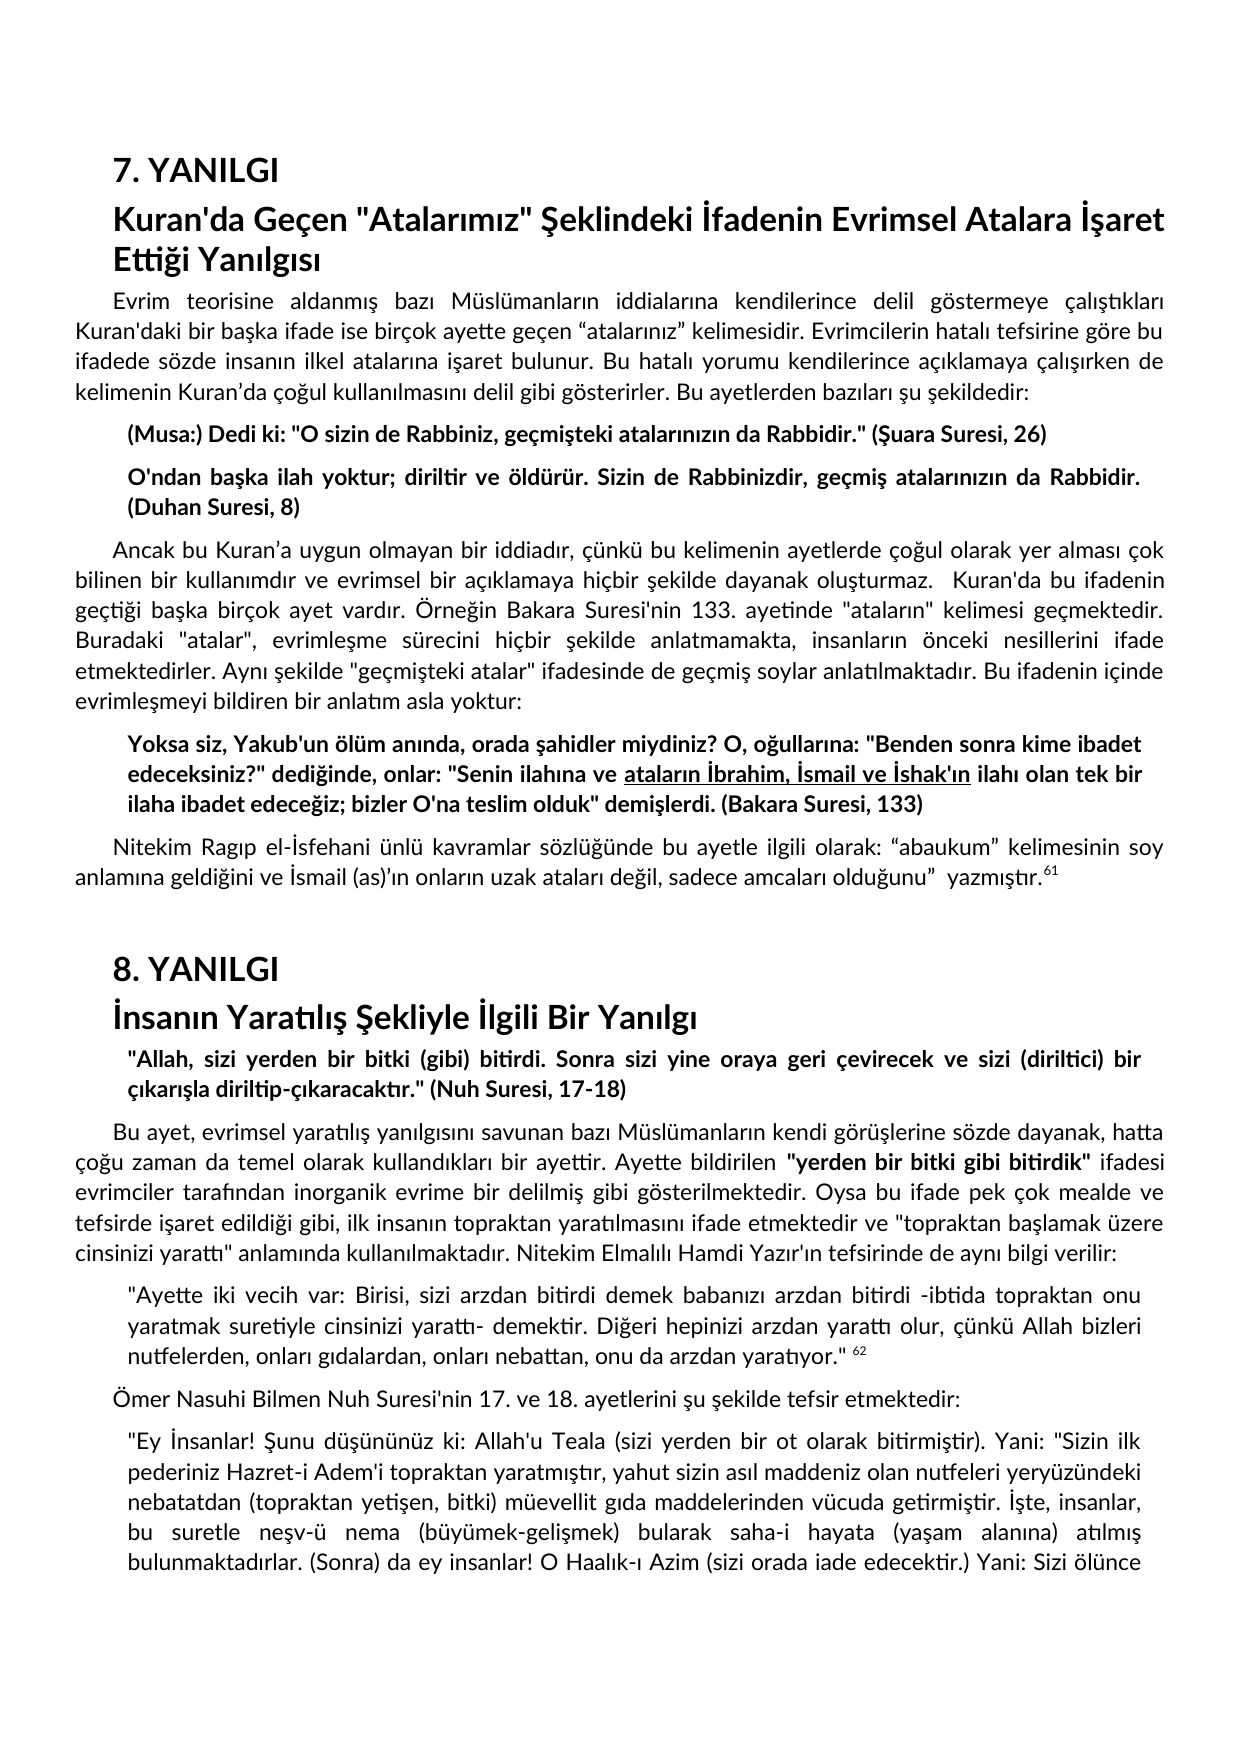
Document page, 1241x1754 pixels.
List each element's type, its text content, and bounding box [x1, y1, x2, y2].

subtitle İnsanın Yaratılış Şekliyle İlgili Bir Yanılgı [112, 996, 1165, 1036]
subtitle Kuran'da Geçen "Atalarımız" Şeklindeki İfadenin Evrimsel Atalara İşaret Ettiği Yanılgısı [112, 198, 1165, 278]
text Evrim teorisine aldanmış bazı Müslümanların iddialarına kendilerince delil göstermeye çalıştıkları Kuran'daki bir başka ifade ise birçok ayette geçen “atalarınız” kelimesidir. Evrimcilerin hatalı tefsirine göre bu ifadede sözde insanın ilkel atalarına işaret bulunur. Bu hatalı yorumu kendilerince açıklamaya çalışırken de kelimenin Kuran’da çoğul kullanılmasını delil gibi gösterirler. Bu ayetlerden bazıları şu şekildedir: [75, 287, 1165, 405]
text Ömer Nasuhi Bilmen Nuh Suresi'nin 17. ve 18. ayetlerini şu şekilde tefsir etmektedir: [75, 1384, 1165, 1412]
text "Allah, sizi yerden bir bitki (gibi) bitirdi. Sonra sizi yine oraya geri çevirecek ve sizi (diriltici) bir çıkarışla diriltip-çıkaracaktır." (Nuh Suresi, 17-18) [127, 1045, 1143, 1102]
text Nitekim Ragıp el-İsfehani ünlü kavramlar sözlüğünde bu ayetle ilgili olarak: “abaukum” kelimesinin soy anlamına geldiğini ve İsmail (as)’ın onların uzak ataları değil, sadece amcaları olduğunu” yazmıştır.61 [75, 832, 1165, 890]
text (Musa:) Dedi ki: "O sizin de Rabbiniz, geçmişteki atalarınızın da Rabbidir." (Şuara Suresi, 26) [127, 420, 1143, 447]
subtitle 8. YANILGI [112, 948, 1165, 988]
text Bu ayet, evrimsel yaratılış yanılgısını savunan bazı Müslümanların kendi görüşlerine sözde dayanak, hatta çoğu zaman da temel olarak kullandıkları bir ayettir. Ayette bildirilen "yerden bir bitki gibi bitirdik" ifadesi evrimciler tarafından inorganik evrime bir delilmiş gibi gösterilmektedir. Oysa bu ifade pek çok mealde ve tefsirde işaret edildiği gibi, ilk insanın topraktan yaratılmasını ifade etmektedir ve "topraktan başlamak üzere cinsinizi yarattı" anlamında kullanılmaktadır. Nitekim Elmalılı Hamdi Yazır'ın tefsirinde de aynı bilgi verilir: [75, 1118, 1165, 1266]
text "Ey İnsanlar! Şunu düşününüz ki: Allah'u Teala (sizi yerden bir ot olarak bitirmiştir). Yani: "Sizin ilk pederiniz Hazret-i Adem'i topraktan yaratmıştır, yahut sizin asıl maddeniz olan nutfeleri yeryüzündeki nebatatdan (topraktan yetişen, bitki) müevellit gıda maddelerinden vücuda getirmiştir. İşte, insanlar, bu suretle neşv-ü nema (büyümek-gelişmek) bularak saha-i hayata (yaşam alanına) atılmış bulunmaktadırlar. (Sonra) da ey insanlar! O Haalık-ı Azim (sizi orada iade edecektir.) Yani: Sizi ölünce [127, 1427, 1143, 1575]
text Ancak bu Kuran’a uygun olmayan bir iddiadır, çünkü bu kelimenin ayetlerde çoğul olarak yer alması çok bilinen bir kullanımdır ve evrimsel bir açıklamaya hiçbir şekilde dayanak oluşturmaz. Kuran'da bu ifadenin geçtiği başka birçok ayet vardır. Örneğin Bakara Suresi'nin 133. ayetinde "ataların" kelimesi geçmektedir. Buradaki "atalar", evrimleşme sürecini hiçbir şekilde anlatmamakta, insanların önceki nesillerini ifade etmektedirler. Aynı şekilde "geçmişteki atalar" ifadesinde de geçmiş soylar anlatılmaktadır. Bu ifadenin içinde evrimleşmeyi bildiren bir anlatım asla yoktur: [75, 536, 1165, 714]
text O'ndan başka ilah yoktur; diriltir ve öldürür. Sizin de Rabbinizdir, geçmiş atalarınızın da Rabbidir. (Duhan Suresi, 8) [127, 463, 1143, 520]
text Yoksa siz, Yakub'un ölüm anında, orada şahidler miydiniz? O, oğullarına: "Benden sonra kime ibadet edeceksiniz?" dediğinde, onlar: "Senin ilahına ve ataların İbrahim, İsmail ve İshak'ın ilahı olan tek bir ilaha ibadet edeceğiz; bizler O'na teslim olduk" demişlerdi. (Bakara Suresi, 133) [127, 729, 1143, 817]
subtitle 7. YANILGI [112, 150, 1165, 190]
text "Ayette iki vecih var: Birisi, sizi arzdan bitirdi demek babanızı arzdan bitirdi -ibtida topraktan onu yaratmak suretiyle cinsinizi yarattı- demektir. Diğeri hepinizi arzdan yarattı olur, çünkü Allah bizleri nutfelerden, onları gıdalardan, onları nebattan, onu da arzdan yaratıyor." 62 [127, 1281, 1143, 1369]
